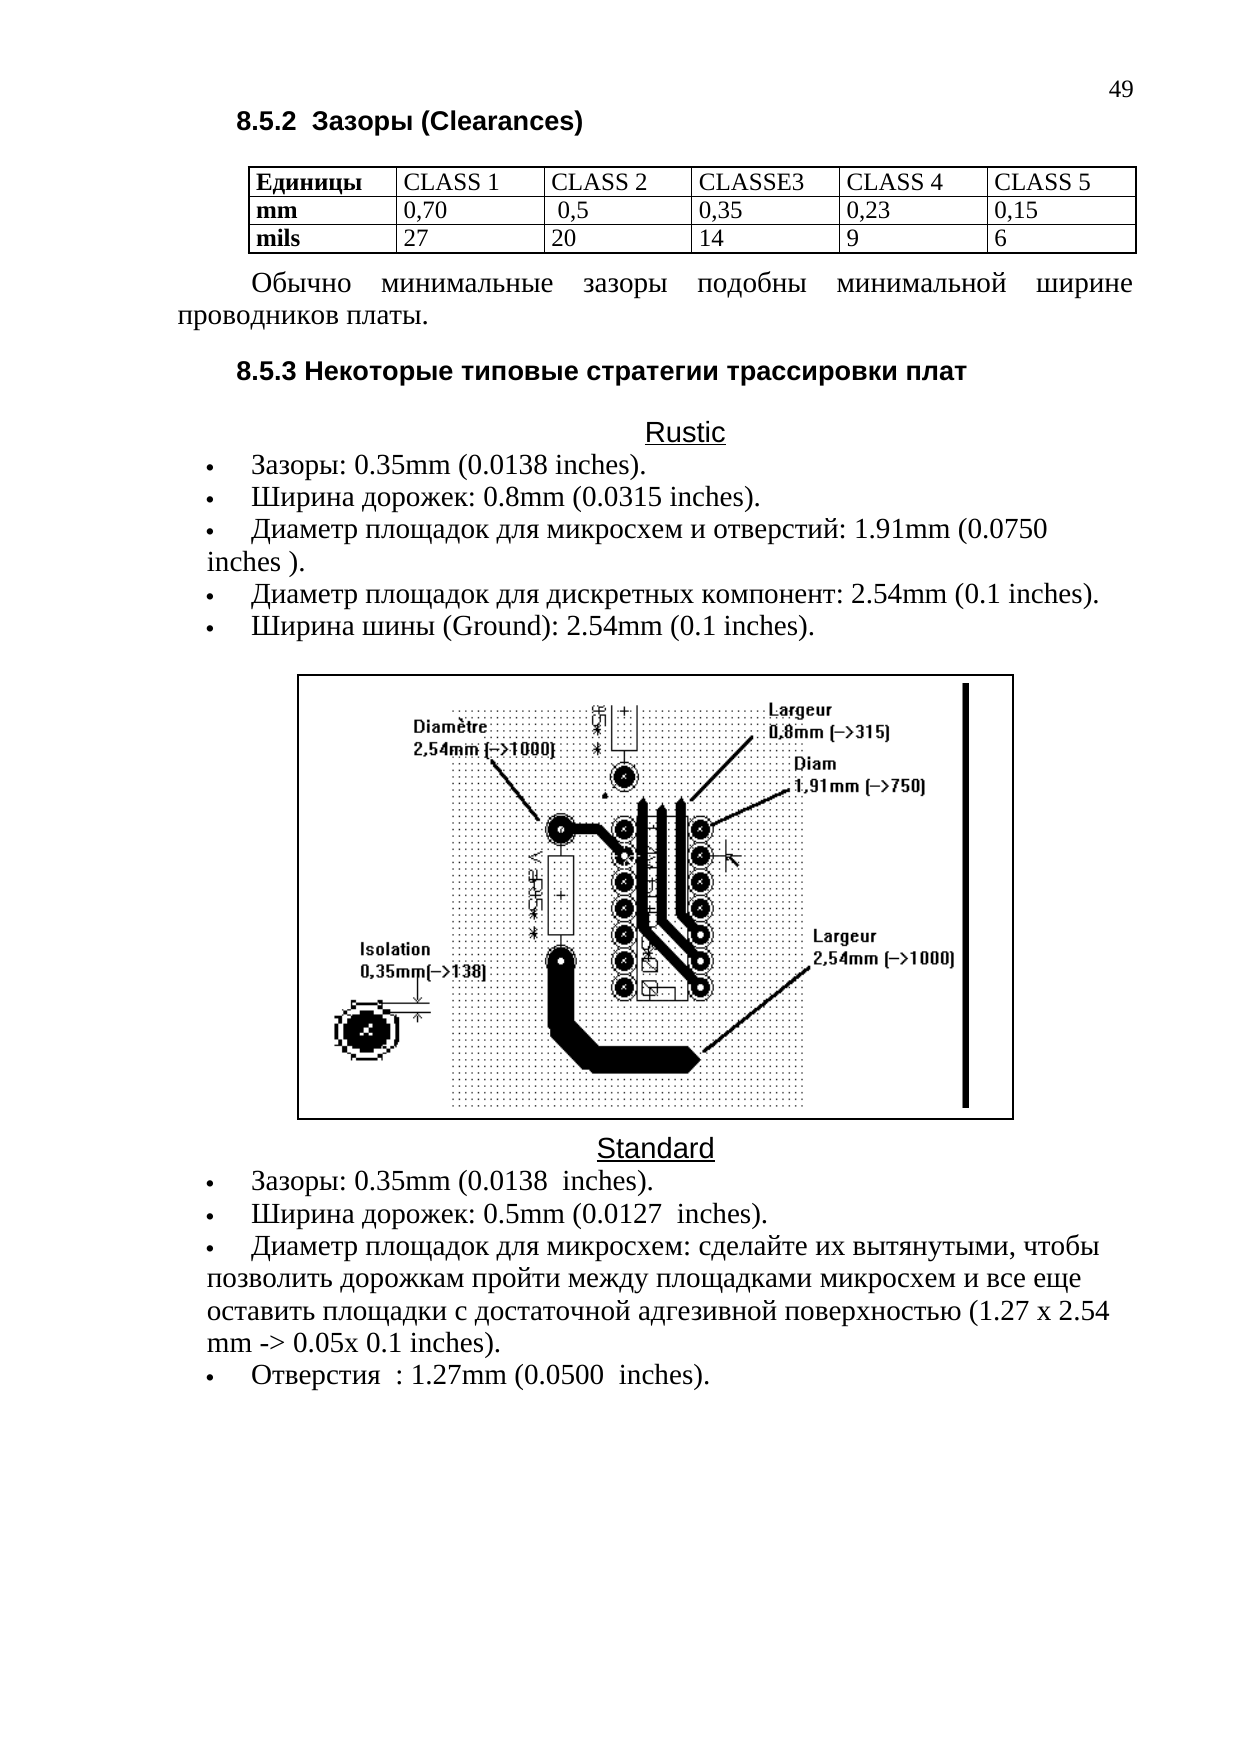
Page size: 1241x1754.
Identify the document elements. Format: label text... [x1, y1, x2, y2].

table_header CLASS 5 [988, 168, 1135, 196]
table_cell 0,70 [397, 197, 544, 224]
text Обычно минимальные зазоры подобны минимальной ширине проводников платы. [177, 266, 1134, 331]
table_cell mils [250, 225, 396, 252]
table_header CLASS 1 [397, 168, 544, 196]
list Диаметр площадок для дискретных компонент: 2.54mm (0.1 inches). [207, 577, 1134, 609]
list Отверстия : 1.27mm (0.0500 inches). [207, 1358, 1134, 1391]
table_cell 20 [545, 225, 691, 252]
table_cell 0,23 [840, 197, 987, 224]
table_cell 0,5 [545, 197, 691, 224]
table_cell 9 [840, 225, 987, 252]
list Диаметр площадок для микросхем: сделайте их вытянутыми, чтобы позволить дорожкам пройти между площадками микросхем и все еще оставить площадки с достаточной адгезивной поверхностью (1.27 x 2.54 mm -> 0.05x 0.1 inches). [207, 1229, 1134, 1358]
list Ширина дорожек: 0.8mm (0.0315 inches). [207, 480, 1134, 513]
list Диаметр площадок для микросхем и отверстий: 1.91mm (0.0750 inches ). [207, 513, 1134, 577]
table_cell 6 [988, 225, 1135, 252]
table_header CLASSE3 [692, 168, 839, 196]
list Зазоры: 0.35mm (0.0138 inches). [207, 1165, 1134, 1197]
subtitle 8.5.2 Зазоры (Clearances) [236, 106, 1134, 137]
table_cell 14 [692, 225, 839, 252]
table_cell 27 [397, 225, 544, 252]
text Standard [177, 1132, 1134, 1165]
text Rustic [236, 416, 1134, 448]
table_cell mm [250, 197, 396, 224]
table_header CLASS 4 [840, 168, 987, 196]
table_cell 0,35 [692, 197, 839, 224]
table_header CLASS 2 [545, 168, 691, 196]
list Зазоры: 0.35mm (0.0138 inches). [207, 448, 1134, 480]
list Ширина шины (Ground): 2.54mm (0.1 inches). [207, 609, 1134, 642]
table_header Единицы [250, 168, 396, 196]
table_cell 0,15 [988, 197, 1135, 224]
subtitle 8.5.3 Некоторые типовые стратегии трассировки плат [236, 356, 1134, 386]
list Ширина дорожек: 0.5mm (0.0127 inches). [207, 1197, 1134, 1229]
